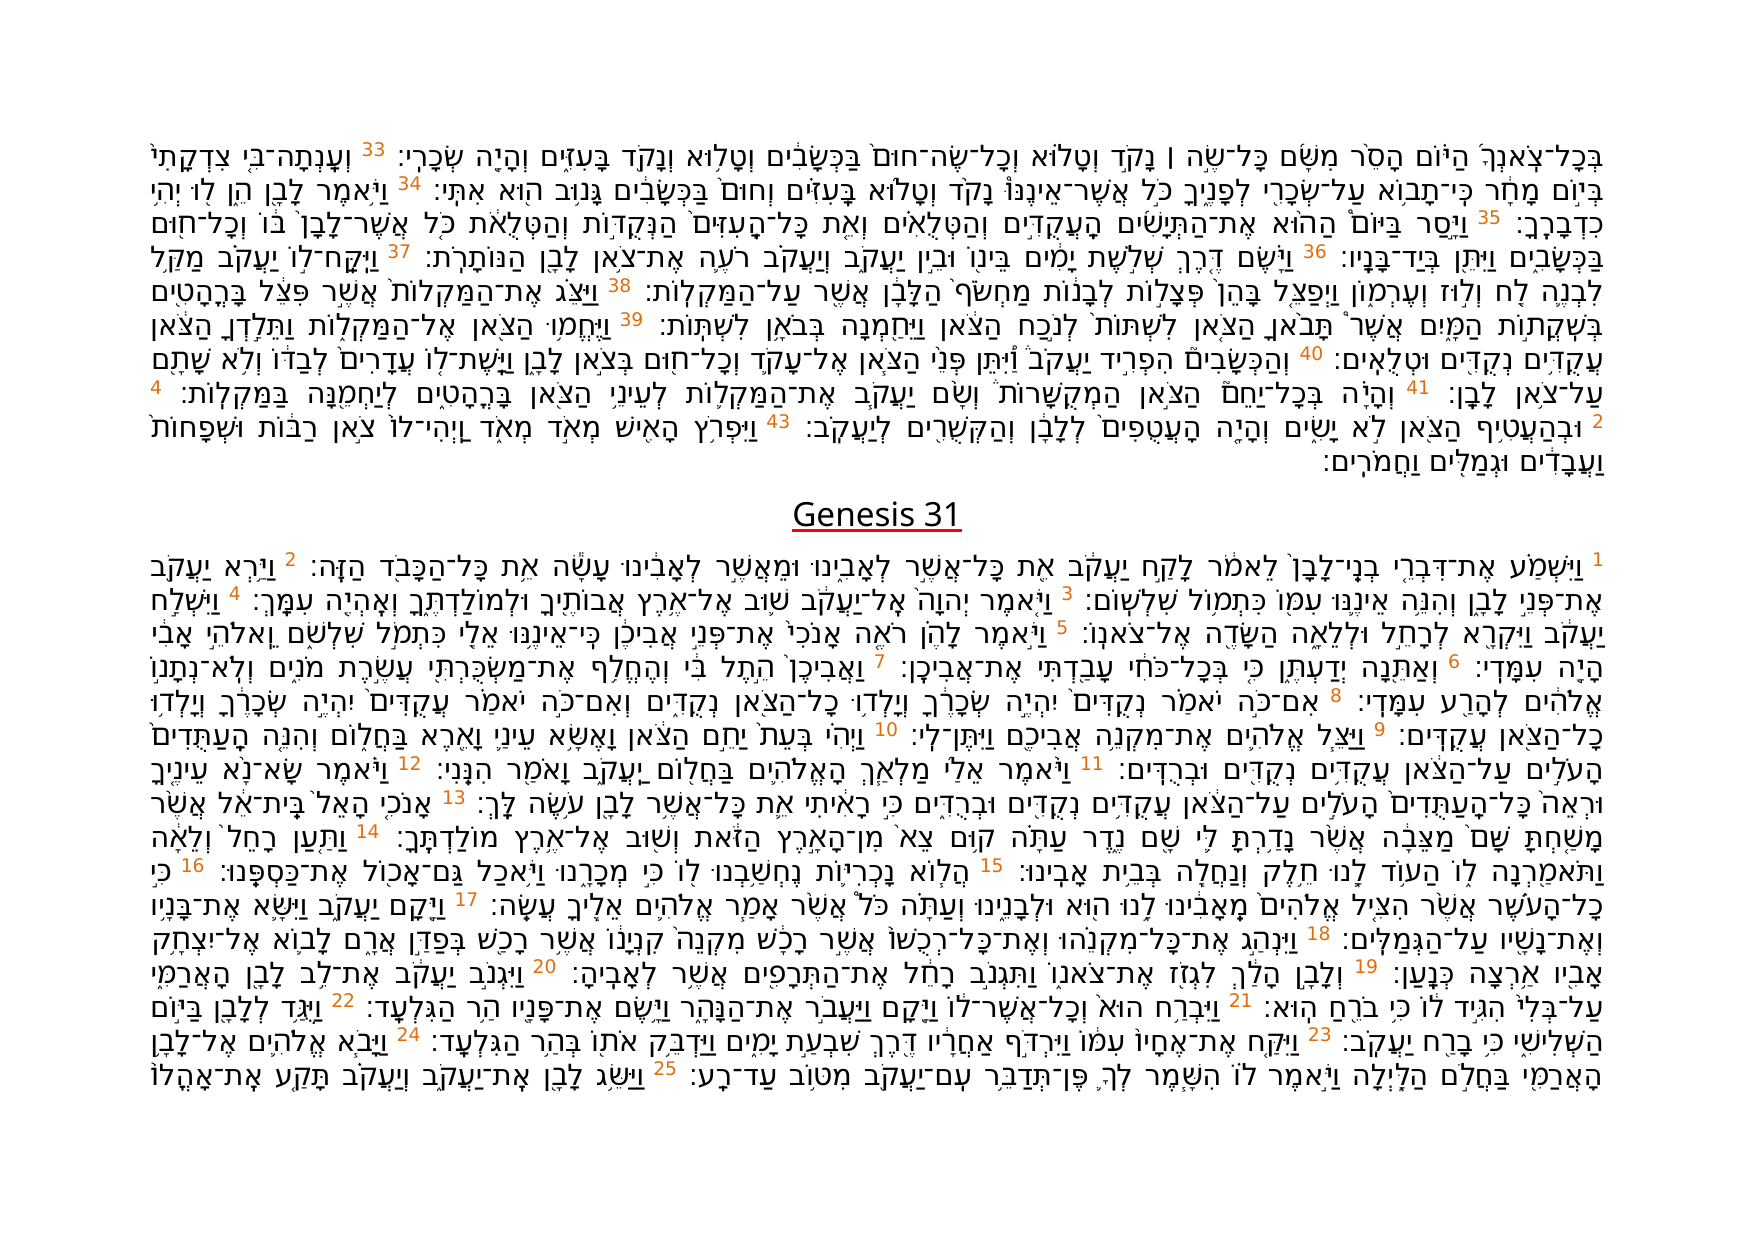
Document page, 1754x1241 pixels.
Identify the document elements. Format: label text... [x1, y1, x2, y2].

text 1 וַתֵּ֣רֶא רָחֵ֗ל כִּ֣י לֹ֤א יָֽלְדָה֙ לְיַעֲקֹ֔ב וַתְּקַנֵּ֥א רָחֵ֖ל בַּאֲחֹתָ֑הּ וַתֹּ֤אמֶר אֶֽל־יַעֲקֹב֙ הָֽבָה־לִּ֣י בָנִ֔ים וְאִם־אַ֖יִן מֵתָ֥ה אָנֹֽכִי׃ 2 וַיִּֽחַר־אַ֥ף יַעֲקֹ֖ב בְּרָחֵ֑ל וַיֹּ֗אמֶר הֲתַ֤חַת אֱלֹהִים֙ אָנֹ֔כִי אֲשֶׁר־מָנַ֥ע מִמֵּ֖ךְ פְּרִי־בָֽטֶן׃ ‬‬‬3 וַתֹּ֕אמֶר הִנֵּ֛ה אֲמָתִ֥י בִלְהָ֖ה בֹּ֣א אֵלֶ֑יהָ וְתֵלֵד֙ עַל־בִּרְכַּ֔י וְאִבָּנֶ֥ה גַם־אָנֹכִ֖י מִמֶּֽנָּה׃ ‬‬‬4 וַתִּתֶּן־ל֛וֹ אֶת־בִּלְהָ֥ה שִׁפְחָתָ֖הּ לְאִשָּׁ֑ה וַיָּבֹ֥א אֵלֶ֖יהָ יַעֲקֹֽב׃ ‬‬‬5 וַתַּ֣הַר בִּלְהָ֔ה וַתֵּ֥לֶד לְיַעֲקֹ֖ב בֵּֽן׃ ‬‬‬6 וַתֹּ֤אמֶר רָחֵל֙ דָּנַ֣נִּי אֱלֹהִ֔ים וְגַם֙ שָׁמַ֣ע בְּקֹלִ֔י וַיִּתֶּן־לִ֖י בֵּ֑ן עַל־כֵּ֛ן קָרְאָ֥ה שְׁמ֖וֹ דָּֽן׃ ‬‬‬7 וַתַּ֣הַר ע֔וֹד וַתֵּ֕לֶד בִּלְהָ֖ה שִׁפְחַ֣ת רָחֵ֑ל בֵּ֥ן שֵׁנִ֖י לְיַעֲקֹֽב׃ ‬‬‬8 וַתֹּ֣אמֶר רָחֵ֗ל נַפְתּוּלֵ֨י אֱלֹהִ֧ים ׀ נִפְתַּ֛לְתִּי עִם־אֲחֹתִ֖י גַּם־יָכֹ֑לְתִּי וַתִּקְרָ֥א שְׁמ֖וֹ נַפְתָּלִֽי׃ ‬‬‬9 וַתֵּ֣רֶא לֵאָ֔ה כִּ֥י עָמְדָ֖ה מִלֶּ֑דֶת וַתִּקַּח֙ אֶת־זִלְפָּ֣ה שִׁפְחָתָ֔הּ וַתִּתֵּ֥ן אֹתָ֛הּ לְיַעֲקֹ֖ב לְאִשָּֽׁה׃ ‬‬‬10 וַתֵּ֗לֶד זִלְפָּ֛ה שִׁפְחַ֥ת לֵאָ֖ה לְיַעֲקֹ֥ב בֵּֽן׃ ‬‬‬11 וַתֹּ֥אמֶר לֵאָ֖ה *בגד **בָּ֣א **גָ֑ד וַתִּקְרָ֥א אֶת־שְׁמ֖וֹ גָּֽד׃ ‬‬‬12 וַתֵּ֗לֶד זִלְפָּה֙ שִׁפְחַ֣ת לֵאָ֔ה בֵּ֥ן שֵׁנִ֖י לְיַעֲקֹֽב׃ ‬‬‬13 וַתֹּ֣אמֶר לֵאָ֔ה בְּאָשְׁרִ֕י כִּ֥י אִשְּׁר֖וּנִי בָּנ֑וֹת וַתִּקְרָ֥א אֶת־שְׁמ֖וֹ אָשֵֽׁר׃ ‬‬‬14 וַיֵּ֨לֶךְ רְאוּבֵ֜ן בִּימֵ֣י קְצִיר־חִטִּ֗ים וַיִּמְצָ֤א דֽוּדָאִים֙ בַּשָּׂדֶ֔ה וַיָּבֵ֣א אֹתָ֔ם אֶל־לֵאָ֖ה אִמּ֑וֹ וַתֹּ֤אמֶר רָחֵל֙ אֶל־לֵאָ֔ה תְּנִי־נָ֣א לִ֔י מִדּוּדָאֵ֖י בְּנֵֽךְ׃ ‬‬‬15 וַתֹּ֣אמֶר לָ֗הּ הַמְעַט֙ קַחְתֵּ֣ךְ אֶת־אִישִׁ֔י וְלָקַ֕חַת גַּ֥ם אֶת־דּוּדָאֵ֖י בְּנִ֑י וַתֹּ֣אמֶר רָחֵ֗ל לָכֵן֙ יִשְׁכַּ֤ב עִמָּךְ֙ הַלַּ֔יְלָה תַּ֖חַת דּוּדָאֵ֥י בְנֵֽךְ׃ ‬‬‬16 וַיָּבֹ֨א יַעֲקֹ֣ב מִן־הַשָּׂדֶה֮ בָּעֶרֶב֒ וַתֵּצֵ֨א לֵאָ֜ה לִקְרָאת֗וֹ וַתֹּ֙אמֶר֙ אֵלַ֣י תָּב֔וֹא כִּ֚י שָׂכֹ֣ר שְׂכַרְתִּ֔יךָ בְּדוּדָאֵ֖י בְּנִ֑י וַיִּשְׁכַּ֥ב עִמָּ֖הּ בַּלַּ֥יְלָה הֽוּא׃ ‬‬‬17 וַיִּשְׁמַ֥ע אֱלֹהִ֖ים אֶל־לֵאָ֑ה וַתַּ֛הַר וַתֵּ֥לֶד לְיַעֲקֹ֖ב בֵּ֥ן חֲמִישִֽׁי׃ ‬‬‬18 וַתֹּ֣אמֶר לֵאָ֗ה נָתַ֤ן אֱלֹהִים֙ שְׂכָרִ֔י אֲשֶׁר־נָתַ֥תִּי שִׁפְחָתִ֖י לְאִישִׁ֑י וַתִּקְרָ֥א שְׁמ֖וֹ יִשָׂשכָֽר׃ ‬‬‬19 וַתַּ֤הַר עוֹד֙ לֵאָ֔ה וַתֵּ֥לֶד בֵּן־שִׁשִּׁ֖י לְּיַעֲקֹֽב׃ ‬‬‬20 וַתֹּ֣אמֶר לֵאָ֗ה זְבָדַ֨נִי אֱלֹהִ֥ים ׀ אֹתִי֮ זֵ֣בֶד טוֹב֒ הַפַּ֙עַם֙ יִזְבְּלֵ֣נִי אִישִׁ֔י כִּֽי־יָלַ֥דְתִּי ל֖וֹ שִׁשָּׁ֣ה בָנִ֑ים וַתִּקְרָ֥א אֶת־שְׁמ֖וֹ זְבֻלֽוּן׃ ‬‬‬21 וְאַחַ֖ר יָ֣לְדָה בַּ֑ת וַתִּקְרָ֥א אֶת־שְׁמָ֖הּ דִּינָֽה׃ ‬‬‬22 וַיִּזְכֹּ֥ר אֱלֹהִ֖ים אֶת־רָחֵ֑ל וַיִּשְׁמַ֤ע אֵלֶ֙יהָ֙ אֱלֹהִ֔ים וַיִּפְתַּ֖ח אֶת־רַחְמָֽהּ׃ ‬‬‬23 וַתַּ֖הַר וַתֵּ֣לֶד בֵּ֑ן וַתֹּ֕אמֶר אָסַ֥ף אֱלֹהִ֖ים אֶת־חֶרְפָּתִֽי׃ ‬‬‬24 וַתִּקְרָ֧א אֶת־שְׁמ֛וֹ יוֹסֵ֖ף לֵאמֹ֑ר יֹסֵ֧ף יְהוָ֛ה לִ֖י בֵּ֥ן אַחֵֽר׃ ‬‬‬25 וַיְהִ֕י כַּאֲשֶׁ֛ר יָלְדָ֥ה רָחֵ֖ל אֶת־יוֹסֵ֑ף וַיֹּ֤אמֶר יַעֲקֹב֙ אֶל־לָבָ֔ן שַׁלְּחֵ֙נִי֙ וְאֵ֣לְכָ֔ה אֶל־מְקוֹמִ֖י וּלְאַרְצִֽי׃ ‬‬‬26 תְּנָ֞ה אֶת־נָשַׁ֣י וְאֶת־יְלָדַ֗י אֲשֶׁ֨ר עָבַ֧דְתִּי אֹֽתְךָ֛ בָּהֵ֖ן וְאֵלֵ֑כָה כִּ֚י אַתָּ֣ה יָדַ֔עְתָּ אֶת־עֲבֹדָתִ֖י אֲשֶׁ֥ר עֲבַדְתִּֽיךָ׃ ‬‬‬27 וַיֹּ֤אמֶר אֵלָיו֙ לָבָ֔ן אִם־נָ֛א מָצָ֥אתִי חֵ֖ן בְּעֵינֶ֑יךָ נִחַ֕שְׁתִּי וַיְבָרֲכֵ֥נִי יְהוָ֖ה בִּגְלָלֶֽךָ׃ ‬‬‬28 וַיֹּאמַ֑ר נָקְבָ֧ה שְׂכָרְךָ֛ עָלַ֖י וְאֶתֵּֽנָה׃ ‬‬‬29 וַיֹּ֣אמֶר אֵלָ֔יו אַתָּ֣ה יָדַ֔עְתָּ אֵ֖ת אֲשֶׁ֣ר עֲבַדְתִּ֑יךָ וְאֵ֛ת אֲשֶׁר־הָיָ֥ה מִקְנְךָ֖ אִתִּֽי׃ ‬‬‬30 כִּ֡י מְעַט֩ אֲשֶׁר־הָיָ֨ה לְךָ֤ לְפָנַי֙ וַיִּפְרֹ֣ץ לָרֹ֔ב וַיְבָ֧רֶךְ יְהוָ֛ה אֹתְךָ֖ לְרַגְלִ֑י וְעַתָּ֗ה מָתַ֛י אֽ͏ֶעֱשֶׂ֥ה גַם־אָנֹכִ֖י לְבֵיתִֽי׃ ‬‬‬31 וַיֹּ֖אמֶר מָ֣ה אֶתֶּן־לָ֑ךְ וַיֹּ֤אמֶר יַעֲקֹב֙ לֹא־תִתֶּן־לִ֣י מְא֔וּמָה אִם־תּֽ͏ַעֲשֶׂה־לִּי֙ הַדָּבָ֣ר הַזֶּ֔ה אָשׁ֛וּבָה אֶרְעֶ֥ה צֹֽאנְךָ֖ אֶשְׁמֹֽר׃ ‬‬‬32 אֽ͏ֶעֱבֹ֨ר בְּכָל־צֹֽאנְךָ֜ הַיּ֗וֹם הָסֵ֨ר מִשָּׁ֜ם כָּל־שֶׂ֣ה ׀ נָקֹ֣ד וְטָל֗וּא וְכָל־שֶׂה־חוּם֙ בַּכְּשָׂבִ֔ים וְטָל֥וּא וְנָקֹ֖ד בָּעִזִּ֑ים וְהָיָ֖ה שְׂכָרִֽי׃ ‬‬‬33 וְעָֽנְתָה־בִּ֤י צִדְקָתִי֙ בְּי֣וֹם מָחָ֔ר כִּֽי־תָב֥וֹא עַל־שְׂכָרִ֖י לְפָנֶ֑יךָ כֹּ֣ל אֲשֶׁר־אֵינֶנּוּ֩ נָקֹ֨ד וְטָל֜וּא בָּֽעִזִּ֗ים וְחוּם֙ בַּכְּשָׂבִ֔ים גָּנ֥וּב ה֖וּא אִתִּֽי׃ ‬‬‬34 וַיֹּ֥אמֶר לָבָ֖ן הֵ֑ן ל֖וּ יְהִ֥י כִדְבָרֶֽךָ׃ ‬‬‬35 וַיָּ֣סַר בַּיּוֹם֩ הַה֨וּא אֶת־הַתְּיָשִׁ֜ים הָֽעֲקֻדִּ֣ים וְהַטְּלֻאִ֗ים וְאֵ֤ת כָּל־הֽ͏ָעִזִּים֙ הַנְּקֻדּ֣וֹת וְהַטְּלֻאֹ֔ת כֹּ֤ל אֲשֶׁר־לָבָן֙ בּ֔וֹ וְכָל־ח֖וּם בַּכְּשָׂבִ֑ים וַיִּתֵּ֖ן בְּיַד־בָּנָֽיו׃ ‬‬‬36 וַיָּ֗שֶׂם דֶּ֚רֶךְ שְׁלֹ֣שֶׁת יָמִ֔ים בֵּינ֖וֹ וּבֵ֣ין יַעֲקֹ֑ב וְיַעֲקֹ֗ב רֹעֶ֛ה אֶת־צֹ֥אן לָבָ֖ן הַנּוֹתָרֹֽת׃ ‬‬‬37 וַיִּֽקַּֽח־ל֣וֹ יַעֲקֹ֗ב מַקַּ֥ל לִבְנֶ֛ה לַ֖ח וְל֣וּז וְעֶרְמ֑וֹן וַיְפַצֵּ֤ל בָּהֵן֙ פְּצָל֣וֹת לְבָנ֔וֹת מַחְשֹׂף֙ הַלָּבָ֔ן אֲשֶׁ֖ר עַל־הַמַּקְלֽוֹת׃ ‬‬‬38 וַיַּצֵּ֗ג אֶת־הַמַּקְלוֹת֙ אֲשֶׁ֣ר פִּצֵּ֔ל בָּרֳהָטִ֖ים בְּשִֽׁקֲת֣וֹת הַמָּ֑יִם אֲשֶׁר֩ תָּבֹ֨אןָ הַצֹּ֤אן לִשְׁתּוֹת֙ לְנֹ֣כַח הַצֹּ֔אן וַיֵּחַ֖מְנָה בְּבֹאָ֥ן לִשְׁתּֽוֹת׃ ‬‬‬39 וַיֶּחֱמ֥וּ הַצֹּ֖אן אֶל־הַמַּקְל֑וֹת וַתֵּלַ֣דְןָ הַצֹּ֔אן עֲקֻדִּ֥ים נְקֻדִּ֖ים וּטְלֻאִֽים׃ ‬‬‬40 וְהַכְּשָׂבִים֮ הִפְרִ֣יד יַעֲקֹב֒ וַ֠יִּתֵּן פְּנֵ֨י הַצֹּ֧אן אֶל־עָקֹ֛ד וְכָל־ח֖וּם בְּצֹ֣אן לָבָ֑ן וַיָּֽשֶׁת־ל֤וֹ עֲדָרִים֙ לְבַדּ֔וֹ וְלֹ֥א שָׁתָ֖ם עַל־צֹ֥אן לָבָֽן׃ ‬‬‬41 וְהָיָ֗ה בְּכָל־יַחֵם֮ הַצֹּ֣אן הַמְקֻשָּׁרוֹת֒ וְשָׂ֨ם יַעֲקֹ֧ב אֶת־הַמַּקְל֛וֹת לְעֵינֵ֥י הַצֹּ֖אן בָּרֳהָטִ֑ים לְיַחְמֵ֖נָּה בַּמַּקְלֽוֹת׃ ‬‬‬42 וּבְהַעֲטִ֥יף הַצֹּ֖אן לֹ֣א יָשִׂ֑ים וְהָיָ֤ה הָעֲטֻפִים֙ לְלָבָ֔ן וְהַקְּשֻׁרִ֖ים לְיַעֲקֹֽב׃ ‬‬‬43 וַיִּפְרֹ֥ץ הָאִ֖ישׁ מְאֹ֣ד מְאֹ֑ד וֽ͏ַיְהִי־לוֹ֙ צֹ֣אן רַבּ֔וֹת וּשְׁפָחוֹת֙ וַעֲבָדִ֔ים וּגְמַלִּ֖ים וַחֲמֹרִֽים׃ ‬‬‬‬‬‬‬‬‬‬‬‬‬‬‬‬‬‬‬‬‬‬‬‬‬‬‬‬‬‬‬‬‬‬‬‬‬‬‬‬‬‬‬‬‬ [150, 139, 1604, 478]
text 1 וַיִּשְׁמַ֗ע אֶת־דִּבְרֵ֤י בְנֵֽי־לָבָן֙ לֵאמֹ֔ר לָקַ֣ח יַעֲקֹ֔ב אֵ֖ת כָּל־אֲשֶׁ֣ר לְאָבִ֑ינוּ וּמֵאֲשֶׁ֣ר לְאָבִ֔ינוּ עָשָׂ֕ה אֵ֥ת כָּל־הַכָּבֹ֖ד הַזֶּֽה׃ 2 וַיַּ֥רְא יַעֲקֹ֖ב אֶת־פְּנֵ֣י לָבָ֑ן וְהִנֵּ֥ה אֵינֶ֛נּוּ עִמּ֖וֹ כִּתְמ֥וֹל שִׁלְשֽׁוֹם׃ ‬‬‬3 וַיֹּ֤אמֶר יְהוָה֙ אֶֽל־יַעֲקֹ֔ב שׁ֛וּב אֶל־אֶ֥רֶץ אֲבוֹתֶ֖יךָ וּלְמוֹלַדְתֶּ֑ךָ וְאֶֽהְיֶ֖ה עִמָּֽךְ׃ ‬‬‬4 וַיִּשְׁלַ֣ח יַעֲקֹ֔ב וַיִּקְרָ֖א לְרָחֵ֣ל וּלְלֵאָ֑ה הַשָּׂדֶ֖ה אֶל־צֹאנֽוֹ׃ ‬‬‬5 וַיֹּ֣אמֶר לָהֶ֗ן רֹאֶ֤ה אָנֹכִי֙ אֶת־פְּנֵ֣י אֲבִיכֶ֔ן כִּֽי־אֵינֶ֥נּוּ אֵלַ֖י כִּתְמֹ֣ל שִׁלְשֹׁ֑ם וֽ͏ֵאלֹהֵ֣י אָבִ֔י הָיָ֖ה עִמָּדִֽי׃ ‬‬‬6 וְאַתֵּ֖נָה יְדַעְתֶּ֑ן כִּ֚י בְּכָל־כֹּחִ֔י עָבַ֖דְתִּי אֶת־אֲבִיכֶֽן׃ ‬‬‬7 וַאֲבִיכֶן֙ הֵ֣תֶל בִּ֔י וְהֶחֱלִ֥ף אֶת־מַשְׂכֻּרְתִּ֖י עֲשֶׂ֣רֶת מֹנִ֑ים וְלֹֽא־נְתָנ֣וֹ אֱלֹהִ֔ים לְהָרַ֖ע עִמָּדִֽי׃ ‬‬‬8 אִם־כֹּ֣ה יֹאמַ֗ר נְקֻדִּים֙ יִהְיֶ֣ה שְׂכָרֶ֔ךָ וְיָלְד֥וּ כָל־הַצֹּ֖אן נְקֻדִּ֑ים וְאִם־כֹּ֣ה יֹאמַ֗ר עֲקֻדִּים֙ יִהְיֶ֣ה שְׂכָרֶ֔ךָ וְיָלְד֥וּ כָל־הַצֹּ֖אן עֲקֻדִּֽים׃ ‬‬‬9 וַיַּצֵּ֧ל אֱלֹהִ֛ים אֶת־מִקְנֵ֥ה אֲבִיכֶ֖ם וַיִּתֶּן־לִֽי׃ ‬‬‬10 וַיְהִ֗י בְּעֵת֙ יַחֵ֣ם הַצֹּ֔אן וָאֶשָּׂ֥א עֵינַ֛י וָאֵ֖רֶא בַּחֲל֑וֹם וְהִנֵּ֤ה הָֽעַתֻּדִים֙ הָעֹלִ֣ים עַל־הַצֹּ֔אן עֲקֻדִּ֥ים נְקֻדִּ֖ים וּבְרֻדִּֽים׃ ‬‬‬11 וַיֹּ֨אמֶר אֵלַ֜י מַלְאַ֧ךְ הָאֱלֹהִ֛ים בַּחֲל֖וֹם יֽ͏ַעֲקֹ֑ב וָאֹמַ֖ר הִנֵּֽנִי׃ ‬‬‬12 וַיֹּ֗אמֶר שָׂא־נָ֨א עֵינֶ֤יךָ וּרְאֵה֙ כָּל־הָֽעַתֻּדִים֙ הָעֹלִ֣ים עַל־הַצֹּ֔אן עֲקֻדִּ֥ים נְקֻדִּ֖ים וּבְרֻדִּ֑ים כִּ֣י רָאִ֔יתִי אֵ֛ת כָּל־אֲשֶׁ֥ר לָבָ֖ן עֹ֥שֶׂה לָּֽךְ׃ ‬‬‬13 אָנֹכִ֤י הָאֵל֙ בֵּֽית־אֵ֔ל אֲשֶׁ֨ר מָשַׁ֤חְתָּ שָּׁם֙ מַצֵּבָ֔ה אֲשֶׁ֨ר נָדַ֥רְתָּ לִּ֛י שָׁ֖ם נֶ֑דֶר עַתָּ֗ה ק֥וּם צֵא֙ מִן־הָאָ֣רֶץ הַזֹּ֔את וְשׁ֖וּב אֶל־אֶ֥רֶץ מוֹלַדְתֶּֽךָ׃ ‬‬‬14 וַתַּ֤עַן רָחֵל֙ וְלֵאָ֔ה וַתֹּאמַ֖רְנָה ל֑וֹ הַע֥וֹד לָ֛נוּ חֵ֥לֶק וְנַחֲלָ֖ה בְּבֵ֥ית אָבִֽינוּ׃ ‬‬‬15 הֲל֧וֹא נָכְרִיּ֛וֹת נֶחְשַׁ֥בְנוּ ל֖וֹ כִּ֣י מְכָרָ֑נוּ וַיֹּ֥אכַל גַּם־אָכ֖וֹל אֶת־כַּסְפֵּֽנוּ׃ ‬‬‬16 כִּ֣י כָל־הָעֹ֗שֶׁר אֲשֶׁ֨ר הִצִּ֤יל אֱלֹהִים֙ מֵֽאָבִ֔ינוּ לָ֥נוּ ה֖וּא וּלְבָנֵ֑ינוּ וְעַתָּ֗ה כֹּל֩ אֲשֶׁ֨ר אָמַ֧ר אֱלֹהִ֛ים אֵלֶ֖יךָ עֲשֵֽׂה׃ ‬‬‬17 וַיָּ֖קָם יַעֲקֹ֑ב וַיִּשָּׂ֛א אֶת־בָּנָ֥יו וְאֶת־נָשָׁ֖יו עַל־הַגְּמַלִּֽים׃ ‬‬‬18 וַיִּנְהַ֣ג אֶת־כָּל־מִקְנֵ֗הוּ וְאֶת־כָּל־רְכֻשׁוֹ֙ אֲשֶׁ֣ר רָכָ֔שׁ מִקְנֵה֙ קִנְיָנ֔וֹ אֲשֶׁ֥ר רָכַ֖שׁ בְּפַדַּ֣ן אֲרָ֑ם לָב֛וֹא אֶל־יִצְחָ֥ק אָבִ֖יו אַ֥רְצָה כְּנָֽעַן׃ ‬‬‬19 וְלָבָ֣ן הָלַ֔ךְ לִגְזֹ֖ז אֶת־צֹאנ֑וֹ וַתִּגְנֹ֣ב רָחֵ֔ל אֶת־הַתְּרָפִ֖ים אֲשֶׁ֥ר לְאָבִֽיהָ׃ ‬‬‬20 וַיִּגְנֹ֣ב יַעֲקֹ֔ב אֶת־לֵ֥ב לָבָ֖ן הָאֲרַמִּ֑י עַל־בְּלִי֙ הִגִּ֣יד ל֔וֹ כִּ֥י בֹרֵ֖חַ הֽוּא׃ ‬‬‬21 וַיִּבְרַ֥ח הוּא֙ וְכָל־אֲשֶׁר־ל֔וֹ וַיָּ֖קָם וַיַּעֲבֹ֣ר אֶת־הַנָּהָ֑ר וַיָּ֥שֶׂם אֶת־פָּנָ֖יו הַ֥ר הַגִּלְעָֽד׃ ‬‬‬22 וַיֻּגַּ֥ד לְלָבָ֖ן בַּיּ֣וֹם הַשְּׁלִישִׁ֑י כִּ֥י בָרַ֖ח יַעֲקֹֽב׃ ‬‬‬23 וַיִּקַּ֤ח אֶת־אֶחָיו֙ עִמּ֔וֹ וַיִּרְדֹּ֣ף אַחֲרָ֔יו דֶּ֖רֶךְ שִׁבְעַ֣ת יָמִ֑ים וַיַּדְבֵּ֥ק אֹת֖וֹ בְּהַ֥ר הַגִּלְעָֽד׃ ‬‬‬24 וַיָּבֹ֧א אֱלֹהִ֛ים אֶל־לָבָ֥ן הָאֲרַמִּ֖י בַּחֲלֹ֣ם הַלָּ֑יְלָה וַיֹּ֣אמֶר ל֗וֹ הִשָּׁ֧מֶר לְךָ֛ פֶּן־תְּדַבֵּ֥ר עִֽם־יַעֲקֹ֖ב מִטּ֥וֹב עַד־רָֽע׃ ‬‬‬25 וַיַּשֵּׂ֥ג לָבָ֖ן אֶֽת־יַעֲקֹ֑ב וְיַעֲקֹ֗ב תָּקַ֤ע אֶֽת־אָהֳלוֹ֙ בָּהָ֔ר וְלָבָ֛ן תָּקַ֥ע אֶת־אֶחָ֖יו בְּהַ֥ר הַגִּלְעָֽד׃ ‬‬‬26 וַיֹּ֤אמֶר לָבָן֙ לְיַעֲקֹ֔ב מֶ֣ה עָשִׂ֔יתָ וַתִּגְנֹ֖ב אֶת־לְבָבִ֑י וַתְּנַהֵג֙ אֶת־בְּנֹתַ֔י כִּשְׁבֻי֖וֹת חָֽרֶב׃ ‬‬‬27 לָ֤מָּה נַחְבֵּ֙אתָ֙ לִבְרֹ֔חַ וַתִּגְנֹ֖ב אֹתִ֑י וְלֹא־הִגַּ֣דְתָּ לִּ֔י וָֽאֲשַׁלֵּחֲךָ֛ בְּשִׂמְחָ֥ה וּבְשִׁרִ֖ים בְּתֹ֥ף וּבְכִנּֽוֹר׃ ‬‬‬28 וְלֹ֣א נְטַשְׁתַּ֔נִי לְנַשֵּׁ֥ק לְבָנַ֖י וְלִבְנֹתָ֑י עַתָּ֖ה הִסְכַּ֥לְתָּֽ עֲשֽׂוֹ׃ ‬‬‬29 יֶשׁ־לְאֵ֣ל יָדִ֔י לַעֲשׂ֥וֹת עִמָּכֶ֖ם רָ֑ע וֽ͏ֵאלֹהֵ֨י אֲבִיכֶ֜ם אֶ֣מֶשׁ ׀ אָמַ֧ר אֵלַ֣י לֵאמֹ֗ר הִשָּׁ֧מֶר לְךָ֛ מִדַּבֵּ֥ר עִֽם־יַעֲקֹ֖ב מִטּ֥וֹב עַד־רָֽע׃ ‬‬‬30 וְעַתָּה֙ הָלֹ֣ךְ הָלַ֔כְתָּ כִּֽי־נִכְסֹ֥ף נִכְסַ֖פְתָּה לְבֵ֣ית אָבִ֑יךָ לָ֥מָּה גָנַ֖בְתָּ אֶת־אֱלֹהָֽי׃ ‬‬‬31 וַיַּ֥עַן יַעֲקֹ֖ב וַיֹּ֣אמֶר לְלָבָ֑ן כִּ֣י יָרֵ֔אתִי כִּ֣י אָמַ֔רְתִּי פֶּן־תִּגְזֹ֥ל אֶת־בְּנוֹתֶ֖יךָ מֵעִמִּֽי׃ ‬‬‬32 עִ֠ם אֲשֶׁ֨ר תִּמְצָ֣א אֶת־אֱלֹהֶיךָ֮ לֹ֣א יִֽחְיֶה֒ נֶ֣גֶד אַחֵ֧ינוּ הַֽכֶּר־לְךָ֛ מָ֥ה עִמָּדִ֖י וְקַֽח־לָ֑ךְ וְלֹֽא־יָדַ֣ע יַעֲקֹ֔ב כִּ֥י רָחֵ֖ל גְּנָבָֽתַם׃ ‬‬‬33 וַיָּבֹ֨א לָבָ֜ן בְּאֹ֥הֶל יַעֲקֹ֣ב ׀ וּבְאֹ֣הֶל לֵאָ֗ה וּבְאֹ֛הֶל שְׁתֵּ֥י הָאֲמָהֹ֖ת וְלֹ֣א מָצָ֑א וַיֵּצֵא֙ מֵאֹ֣הֶל לֵאָ֔ה וַיָּבֹ֖א בְּאֹ֥הֶל רָחֵֽל׃ ‬‬‬34 וְרָחֵ֞ל לָקְחָ֣ה אֶת־הַתְּרָפִ֗ים וַתְּשִׂמֵ֛ם בְּכַ֥ר הַגָּמָ֖ל וַתֵּ֣שֶׁב עֲלֵיהֶ֑ם וַיְמַשֵּׁ֥שׁ לָבָ֛ן אֶת־כָּל־הָאֹ֖הֶל וְלֹ֥א מָצָֽא׃ ‬‬‬35 וַתֹּ֣אמֶר אֶל־אָבִ֗יהָ אַל־יִ֙חַר֙ בְּעֵינֵ֣י אֲדֹנִ֔י כִּ֣י ל֤וֹא אוּכַל֙ לָק֣וּם מִפָּנֶ֔יךָ כִּי־דֶ֥רֶךְ נָשִׁ֖ים לִ֑י וַיְחַפֵּ֕שׂ וְלֹ֥א מָצָ֖א אֶת־הַתְּרָפִֽים׃ ‬‬‬36 וַיִּ֥חַר לְיַעֲקֹ֖ב וַיָּ֣רֶב בְּלָבָ֑ן וַיַּ֤עַן יַעֲקֹב֙ וַיֹּ֣אמֶר לְלָבָ֔ן מַה־פִּשְׁעִי֙ מַ֣ה חַטָּאתִ֔י כִּ֥י דָלַ֖קְתָּ אַחֲרָֽי׃ ‬‬‬37 כִּֽי־מִשַּׁ֣שְׁתָּ אֶת־כָּל־כֵּלַ֗י מַה־מָּצָ֙אתָ֙ מִכֹּ֣ל כְּלֵי־בֵיתֶ֔ךָ שִׂ֣ים כֹּ֔ה נֶ֥גֶד אַחַ֖י וְאַחֶ֑יךָ וְיוֹכִ֖יחוּ בֵּ֥ין שְׁנֵֽינוּ׃ ‬‬‬38 זֶה֩ עֶשְׂרִ֨ים שָׁנָ֤ה אָנֹכִי֙ עִמָּ֔ךְ רְחֵלֶ֥יךָ וְעִזֶּ֖יךָ לֹ֣א שִׁכֵּ֑לוּ וְאֵילֵ֥י צֹאנְךָ֖ לֹ֥א אָכָֽלְתִּי׃ ‬‬‬39 טְרֵפָה֙ לֹא־הֵבֵ֣אתִי אֵלֶ֔יךָ אָנֹכִ֣י אֲחַטֶּ֔נָּה מִיָּדִ֖י תְּבַקְשֶׁ֑נָּה גְּנֻֽבְתִ֣י י֔וֹם וּגְנֻֽבְתִ֖י לָֽיְלָה׃ ‬‬‬40 הָיִ֧יתִי בַיּ֛וֹם אֲכָלַ֥נִי חֹ֖רֶב וְקֶ֣רַח בַּלָּ֑יְלָה וַתִּדַּ֥ד שְׁנָתִ֖י מֵֽעֵינָֽי׃ ‬‬‬41 זֶה־לִּ֞י עֶשְׂרִ֣ים שָׁנָה֮ בְּבֵיתֶךָ֒ עֲבַדְתִּ֜יךָ אַרְבַּֽע־עֶשְׂרֵ֤ה שָׁנָה֙ בִּשְׁתֵּ֣י בְנֹתֶ֔יךָ וְשֵׁ֥שׁ שָׁנִ֖ים בְּצֹאנֶ֑ךָ וַתַּחֲלֵ֥ף אֶת־מַשְׂכֻּרְתִּ֖י עֲשֶׂ֥רֶת מֹנִֽים׃ ‬‬‬42 לוּלֵ֡י אֱלֹהֵ֣י אָבִי֩ אֱלֹהֵ֨י אַבְרָהָ֜ם וּפַ֤חַד יִצְחָק֙ הָ֣יָה לִ֔י כִּ֥י עַתָּ֖ה רֵיקָ֣ם שִׁלַּחְתָּ֑נִי אֶת־עָנְיִ֞י וְאֶת־יְגִ֧יעַ כַּפַּ֛י רָאָ֥ה אֱלֹהִ֖ים וַיּ֥וֹכַח אָֽמֶשׁ׃ ‬‬‬43 וַיַּ֨עַן לָבָ֜ן וַיֹּ֣אמֶר אֶֽל־יַעֲקֹ֗ב הַבָּנ֨וֹת בְּנֹתַ֜י וְהַבָּנִ֤ים בָּנַי֙ וְהַצֹּ֣אן צֹאנִ֔י וְכֹ֛ל אֲשֶׁר־אַתָּ֥ה רֹאֶ֖ה לִי־ה֑וּא וְלִבְנֹתַ֞י מָֽה־אֽ͏ֶעֱשֶׂ֤ה לָאֵ֙לֶּה֙ הַיּ֔וֹם א֥וֹ לִבְנֵיהֶ֖ן אֲשֶׁ֥ר יָלָֽדוּ׃ ‬‬‬44 וְעַתָּ֗ה לְכָ֛ה נִכְרְתָ֥ה בְרִ֖ית אֲנִ֣י וָאָ֑תָּה וְהָיָ֥ה לְעֵ֖ד בֵּינִ֥י וּבֵינֶֽךָ׃ ‬‬‬45 וַיִּקַּ֥ח יַעֲקֹ֖ב אָ֑בֶן וַיְרִימֶ֖הָ מַצֵּבָֽה׃ ‬‬‬46 וַיֹּ֨אמֶר יַעֲקֹ֤ב לְאֶחָיו֙ לִקְט֣וּ אֲבָנִ֔ים וַיִּקְח֥וּ אֲבָנִ֖ים וַיַּֽעֲשׂוּ־גָ֑ל וַיֹּ֥אכְלוּ שָׁ֖ם עַל־הַגָּֽל׃ ‬‬‬47 וַיִּקְרָא־ל֣וֹ לָבָ֔ן יְגַ֖ר שָׂהֲדוּתָ֑א וְיַֽעֲקֹ֔ב קָ֥רָא ל֖וֹ גַּלְעֵֽד׃ ‬‬‬48 וַיֹּ֣אמֶר לָבָ֔ן הַגַּ֨ל הַזֶּ֥ה עֵ֛ד בֵּינִ֥י וּבֵינְךָ֖ הַיּ֑וֹם עַל־כֵּ֥ן קָרָֽא־שְׁמ֖וֹ גַּלְעֵֽד׃ ‬‬‬49 וְהַמִּצְפָּה֙ אֲשֶׁ֣ר אָמַ֔ר יִ֥צֶף יְהוָ֖ה בֵּינִ֣י וּבֵינֶ֑ךָ כִּ֥י נִסָּתֵ֖ר אִ֥ישׁ מֵרֵעֵֽהוּ׃ ‬‬‬50 אִם־תְּעַנֶּ֣ה אֶת־בְּנֹתַ֗י וְאִם־תִּקַּ֤ח נָשִׁים֙ עַל־בְּנֹתַ֔י אֵ֥ין אִ֖ישׁ עִמָּ֑נוּ רְאֵ֕ה אֱלֹהִ֥ים עֵ֖ד בֵּינִ֥י וּבֵינֶֽךָ׃ ‬‬‬51 וַיֹּ֥אמֶר לָבָ֖ן לְיַעֲקֹ֑ב הִנֵּ֣ה ׀ הַגַּ֣ל הַזֶּ֗ה וְהִנֵּה֙ הַמַצֵּבָ֔ה אֲשֶׁ֥ר יָרִ֖יתִי בֵּינִ֥י וּבֵינֶֽךָ׃ ‬‬‬52 עֵ֚ד הַגַּ֣ל הַזֶּ֔ה וְעֵדָ֖ה הַמַּצֵּבָ֑ה אִם־אָ֗נִי לֹֽא־אֽ͏ֶעֱבֹ֤ר אֵלֶ֙יךָ֙ אֶת־הַגַּ֣ל הַזֶּ֔ה וְאִם־אַ֠תָּה לֹא־תַעֲבֹ֨ר אֵלַ֜י אֶת־הַגַּ֥ל הַזֶּ֛ה וְאֶת־הַמַּצֵּבָ֥ה הַזֹּ֖את לְרָעָֽה׃ ‬‬‬53 אֱלֹהֵ֨י אַבְרָהָ֜ם וֵֽאלֹהֵ֤י נָחוֹר֙ יִשְׁפְּט֣וּ בֵינֵ֔ינוּ אֱלֹהֵ֖י אֲבִיהֶ֑ם וַיִּשָּׁבַ֣ע יַעֲקֹ֔ב בְּפַ֖חַד אָבִ֥יו יִצְחָֽק׃ ‬‬‬54 וַיִּזְבַּ֨ח יַעֲקֹ֥ב זֶ֙בַח֙ בָּהָ֔ר וַיִּקְרָ֥א לְאֶחָ֖יו לֶאֱכָל־לָ֑חֶם וַיֹּ֣אכְלוּ לֶ֔חֶם וַיָּלִ֖ינוּ בָּהָֽר׃ ‬‬‬‬‬‬‬‬‬‬‬‬‬‬‬‬‬‬‬‬‬‬‬‬‬‬‬‬‬‬‬‬‬‬‬‬‬‬‬‬‬‬‬‬‬‬‬‬‬‬‬‬‬‬‬‬ [150, 549, 1604, 1092]
text Genesis 31 [150, 491, 1604, 536]
